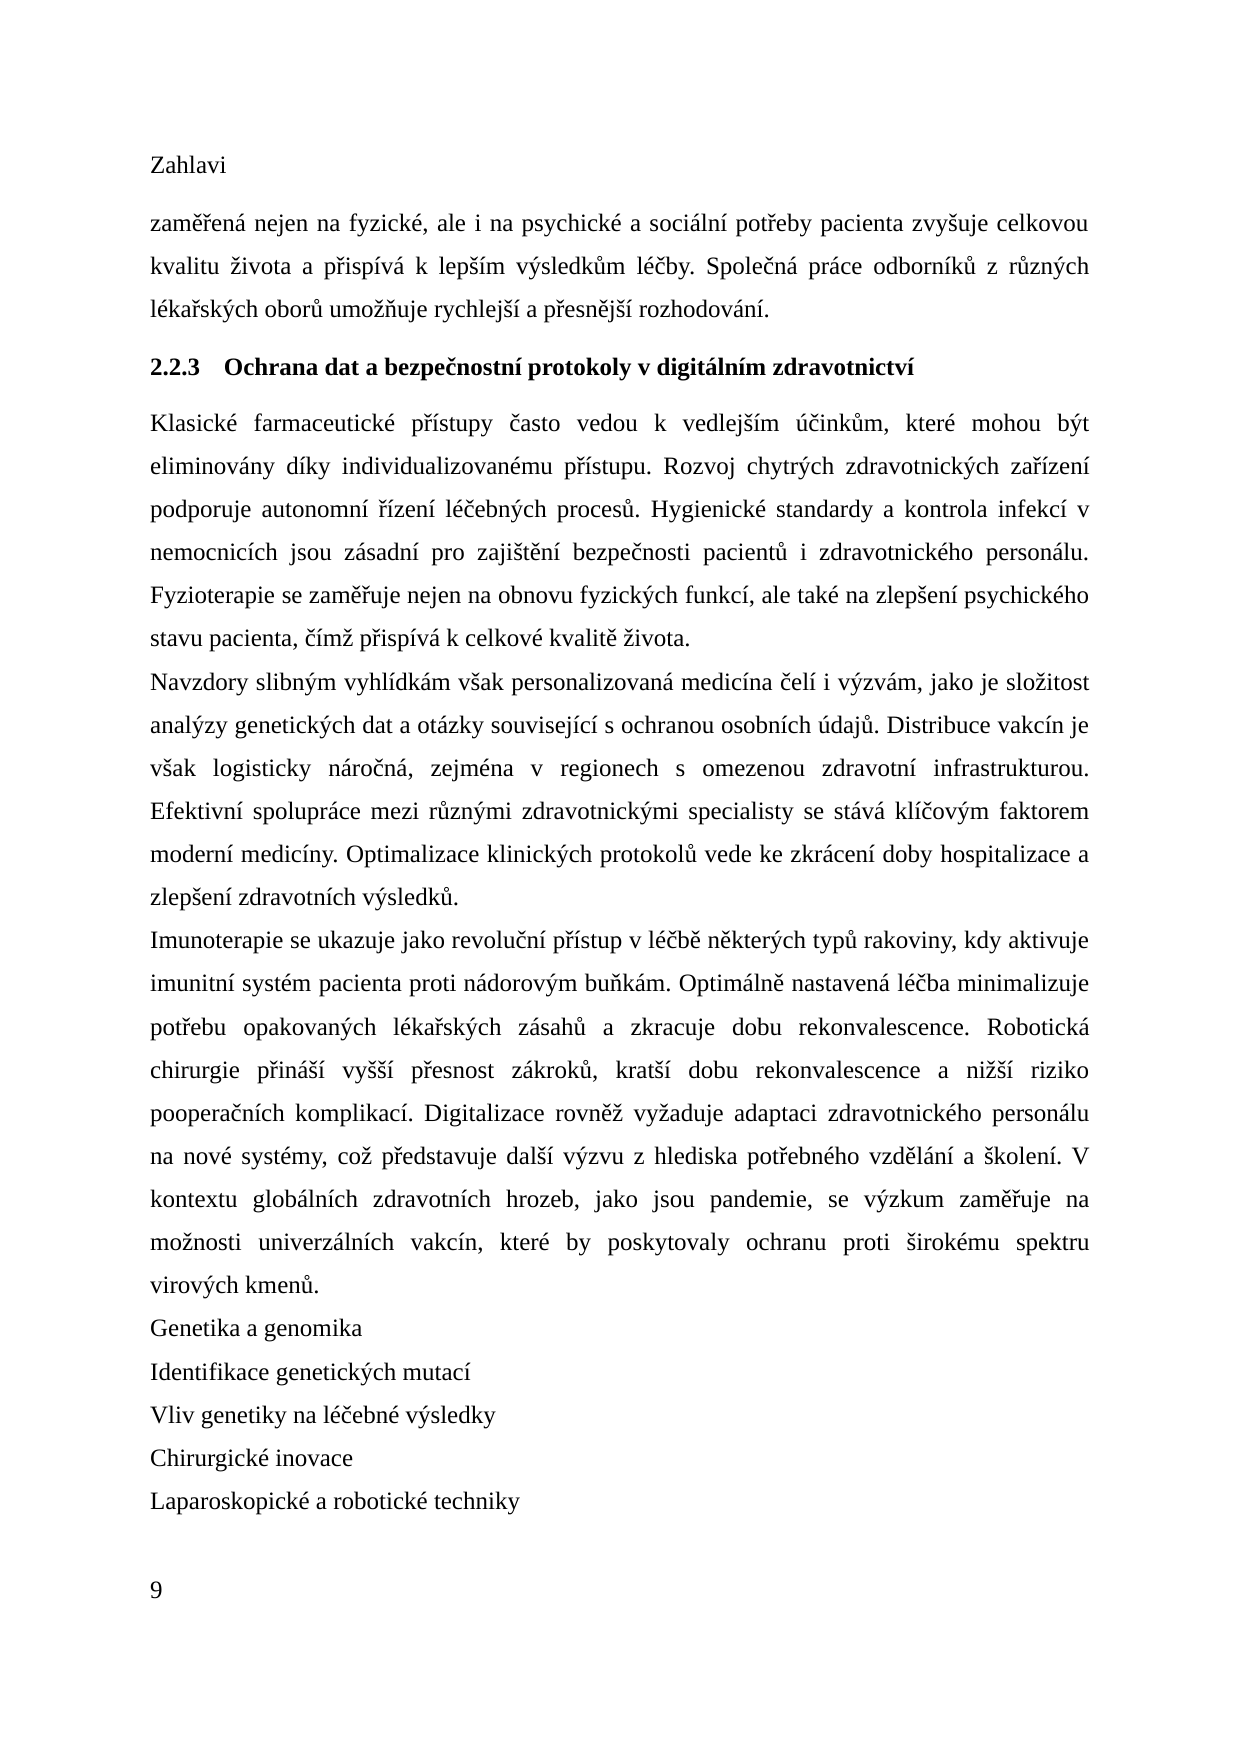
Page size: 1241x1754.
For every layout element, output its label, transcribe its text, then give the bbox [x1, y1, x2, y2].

text zaměřená nejen na fyzické, ale i na psychické a sociální potřeby pacienta zvyšuje celkovou kvalitu života a přispívá k lepším výsledkům léčby. Společná práce odborníků z různých lékařských oborů umožňuje rychlejší a přesnější rozhodování. [150, 208, 1090, 323]
text Vliv genetiky na léčebné výsledky [150, 1400, 1090, 1428]
text Identifikace genetických mutací [150, 1357, 1090, 1385]
text Imunoterapie se ukazuje jako revoluční přístup v léčbě některých typů rakoviny, kdy aktivuje imunitní systém pacienta proti nádorovým buňkám. Optimálně nastavená léčba minimalizuje potřebu opakovaných lékařských zásahů a zkracuje dobu rekonvalescence. Robotická chirurgie přináší vyšší přesnost zákroků, kratší dobu rekonvalescence a nižší riziko pooperačních komplikací. Digitalizace rovněž vyžaduje adaptaci zdravotnického personálu na nové systémy, což představuje další výzvu z hlediska potřebného vzdělání a školení. V kontextu globálních zdravotních hrozeb, jako jsou pandemie, se výzkum zaměřuje na možnosti univerzálních vakcín, které by poskytovaly ochranu proti širokému spektru virových kmenů. [150, 925, 1090, 1299]
subtitle Ochrana dat a bezpečnostní protokoly v digitálním zdravotnictví [150, 352, 1090, 381]
text Navzdory slibným vyhlídkám však personalizovaná medicína čelí i výzvám, jako je složitost analýzy genetických dat a otázky související s ochranou osobních údajů. Distribuce vakcín je však logisticky náročná, zejména v regionech s omezenou zdravotní infrastrukturou. Efektivní spolupráce mezi různými zdravotnickými specialisty se stává klíčovým faktorem moderní medicíny. Optimalizace klinických protokolů vede ke zkrácení doby hospitalizace a zlepšení zdravotních výsledků. [150, 667, 1090, 911]
text Genetika a genomika [150, 1313, 1090, 1342]
text Klasické farmaceutické přístupy často vedou k vedlejším účinkům, které mohou být eliminovány díky individualizovanému přístupu. Rozvoj chytrých zdravotnických zařízení podporuje autonomní řízení léčebných procesů. Hygienické standardy a kontrola infekcí v nemocnicích jsou zásadní pro zajištění bezpečnosti pacientů i zdravotnického personálu. Fyzioterapie se zaměřuje nejen na obnovu fyzických funkcí, ale také na zlepšení psychického stavu pacienta, čímž přispívá k celkové kvalitě života. [150, 408, 1090, 652]
text Laparoskopické a robotické techniky [150, 1486, 1090, 1515]
text Chirurgické inovace [150, 1443, 1090, 1472]
